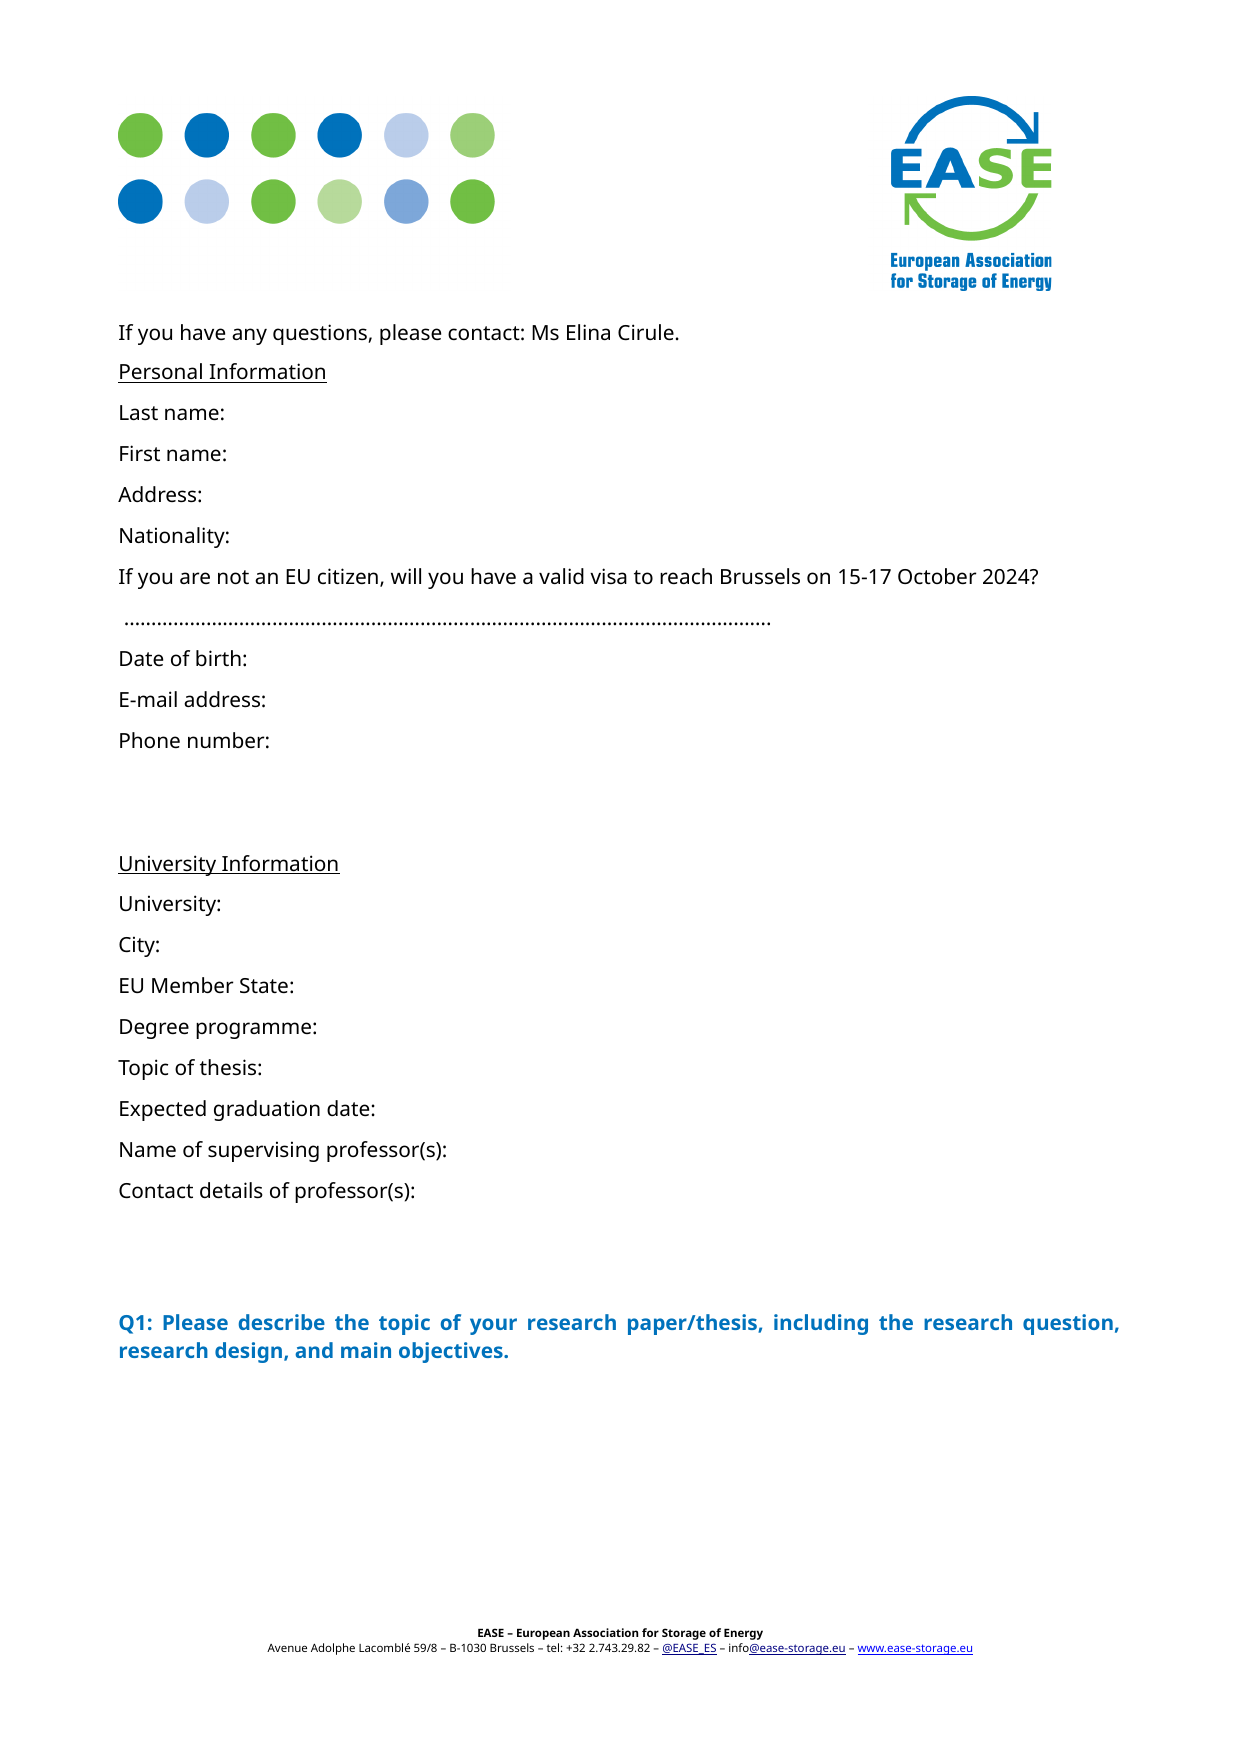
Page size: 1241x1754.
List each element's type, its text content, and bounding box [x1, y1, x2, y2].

text Last name: [118, 398, 1122, 427]
text If you have any questions, please contact: Ms Elina Cirule. [118, 318, 1122, 347]
text Personal Information [118, 357, 1122, 386]
text University: [118, 889, 1122, 918]
text City: [118, 931, 1122, 959]
text Address: [118, 480, 1122, 509]
text Date of birth: [118, 644, 1122, 672]
text Name of supervising professor(s): [118, 1135, 1122, 1164]
text Degree programme: [118, 1012, 1122, 1041]
text Nationality: [118, 521, 1122, 549]
text Topic of thesis: [118, 1053, 1122, 1082]
text Contact details of professor(s): [118, 1176, 1122, 1204]
text EU Member State: [118, 971, 1122, 1000]
text Expected graduation date: [118, 1094, 1122, 1123]
text If you are not an EU citizen, will you have a valid visa to reach Brussels on 15-17 October 2024? [118, 562, 1122, 591]
text University Information [118, 849, 1122, 877]
text E-mail address: [118, 685, 1122, 713]
text ………………………………………………………………………………………………………. [118, 603, 1122, 631]
text Phone number: [118, 726, 1122, 754]
subtitle Q1: Please describe the topic of your research paper/thesis, including the research question, research design, and main objectives. [118, 1308, 1122, 1365]
text First name: [118, 439, 1122, 468]
